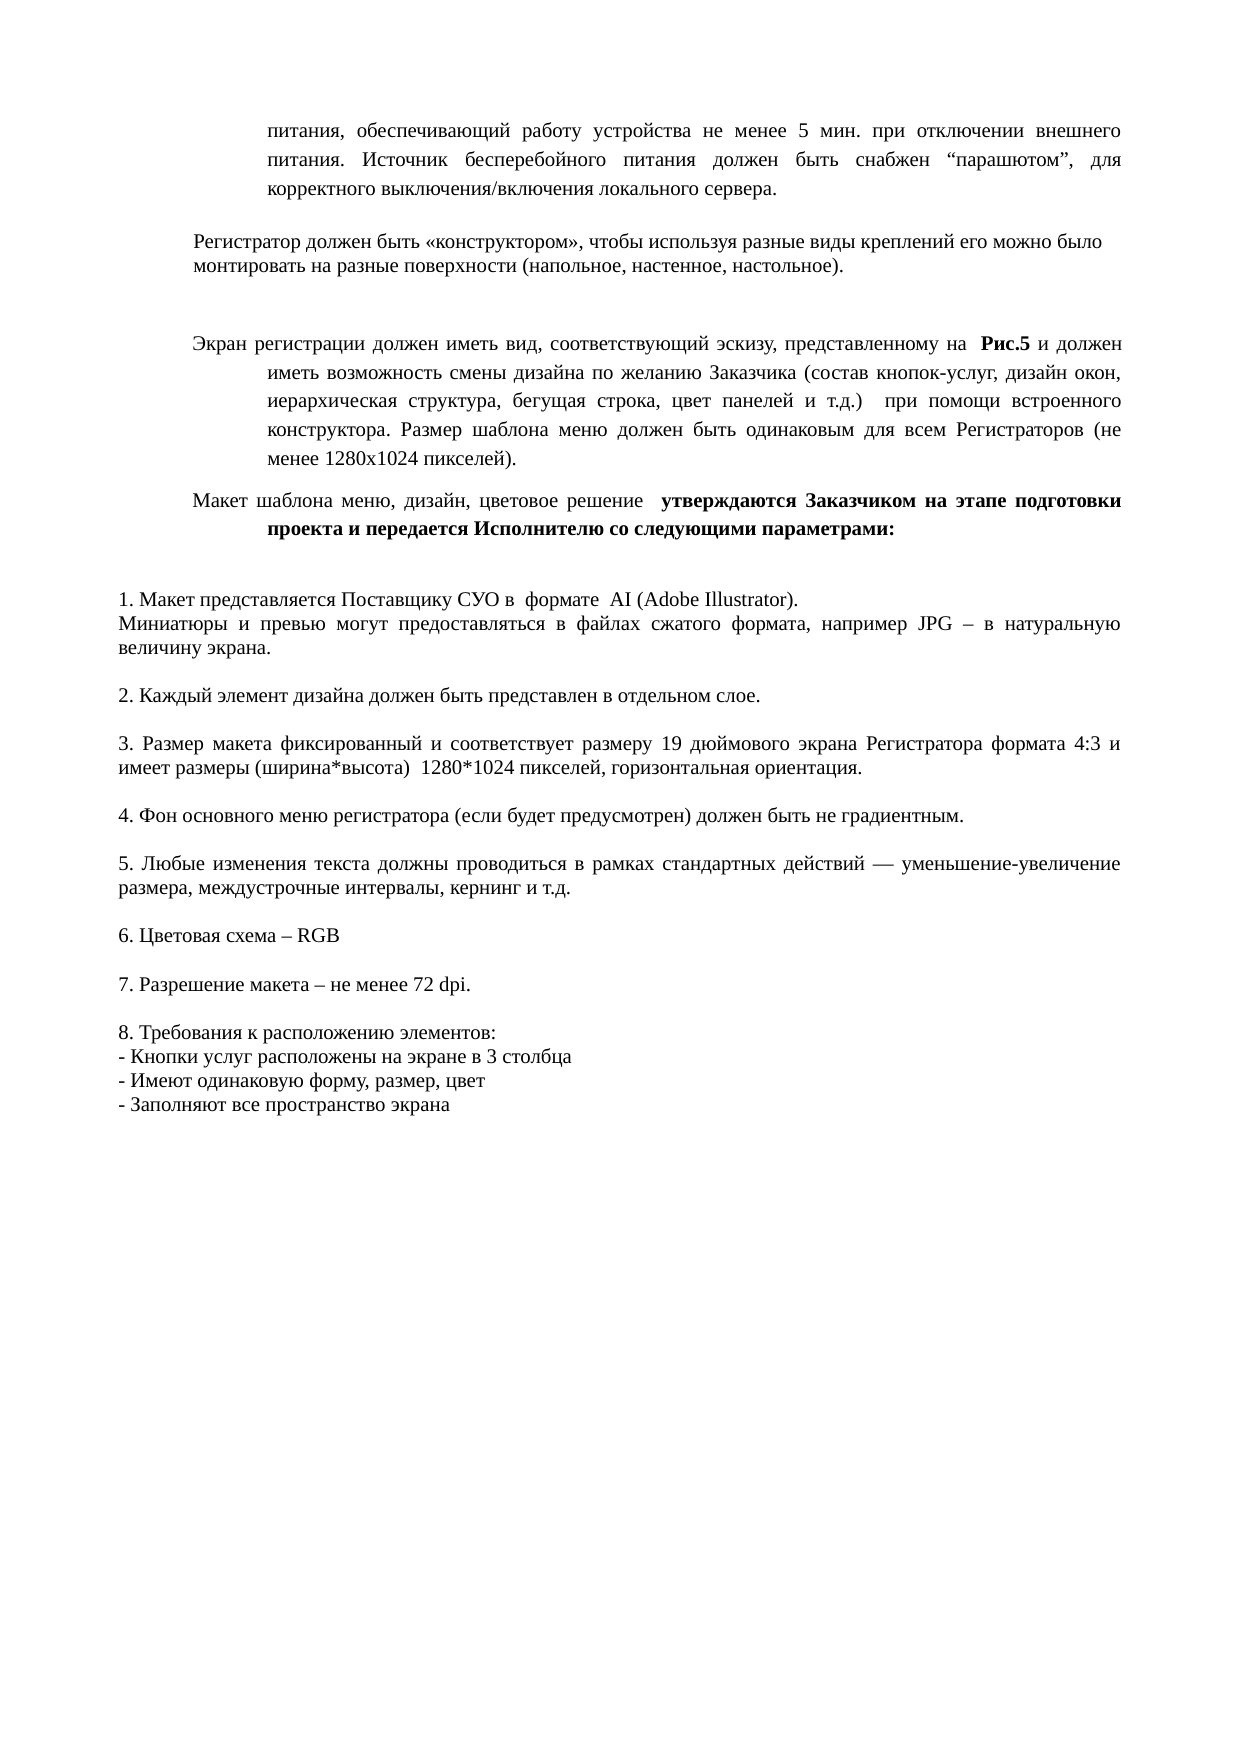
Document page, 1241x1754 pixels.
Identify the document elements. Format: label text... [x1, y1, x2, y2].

text 6. Цветовая схема – RGB [118, 923, 1122, 947]
text 4. Фон основного меню регистратора (если будет предусмотрен) должен быть не градиентным. [118, 803, 1122, 827]
text 8. Требования к расположению элементов: [118, 1020, 1122, 1044]
text 1. Макет представляется Поставщику СУО в формате AI (Adobe Illustrator). [118, 587, 1122, 611]
text 7. Разрешение макета – не менее 72 dpi. [118, 972, 1122, 996]
text 2. Каждый элемент дизайна должен быть представлен в отдельном слое. [118, 683, 1122, 707]
text питания, обеспечивающий работу устройства не менее 5 мин. при отключении внешнего питания. Источник бесперебойного питания должен быть снабжен “парашютом”, для корректного выключения/включения локального сервера. [192, 118, 1122, 200]
text - Имеют одинаковую форму, размер, цвет [118, 1068, 1122, 1092]
text Миниатюры и превью могут предоставляться в файлах сжатого формата, например JPG – в натуральную величину экрана. [118, 611, 1122, 659]
text - Заполняют все пространство экрана [118, 1092, 1122, 1116]
text 5. Любые изменения текста должны проводиться в рамках стандартных действий — уменьшение-увеличение размера, междустрочные интервалы, кернинг и т.д. [118, 851, 1122, 899]
text 3. Размер макета фиксированный и соответствует размеру 19 дюймового экрана Регистратора формата 4:3 и имеет размеры (ширина*высота) 1280*1024 пикселей, горизонтальная ориентация. [118, 731, 1122, 779]
text Экран регистрации должен иметь вид, соответствующий эскизу, представленному на Рис.5 и должен иметь возможность смены дизайна по желанию Заказчика (состав кнопок-услуг, дизайн окон, иерархическая структура, бегущая строка, цвет панелей и т.д.) при помощи встроенного конструктора. Размер шаблона меню должен быть одинаковым для всем Регистраторов (не менее 1280х1024 пикселей). [192, 331, 1122, 470]
text Регистратор должен быть «конструктором», чтобы используя разные виды креплений его можно было монтировать на разные поверхности (напольное, настенное, настольное). [193, 229, 1122, 277]
text - Кнопки услуг расположены на экране в 3 столбца [118, 1044, 1122, 1068]
text Макет шаблона меню, дизайн, цветовое решение утверждаются Заказчиком на этапе подготовки проекта и передается Исполнителю со следующими параметрами: [192, 487, 1122, 540]
